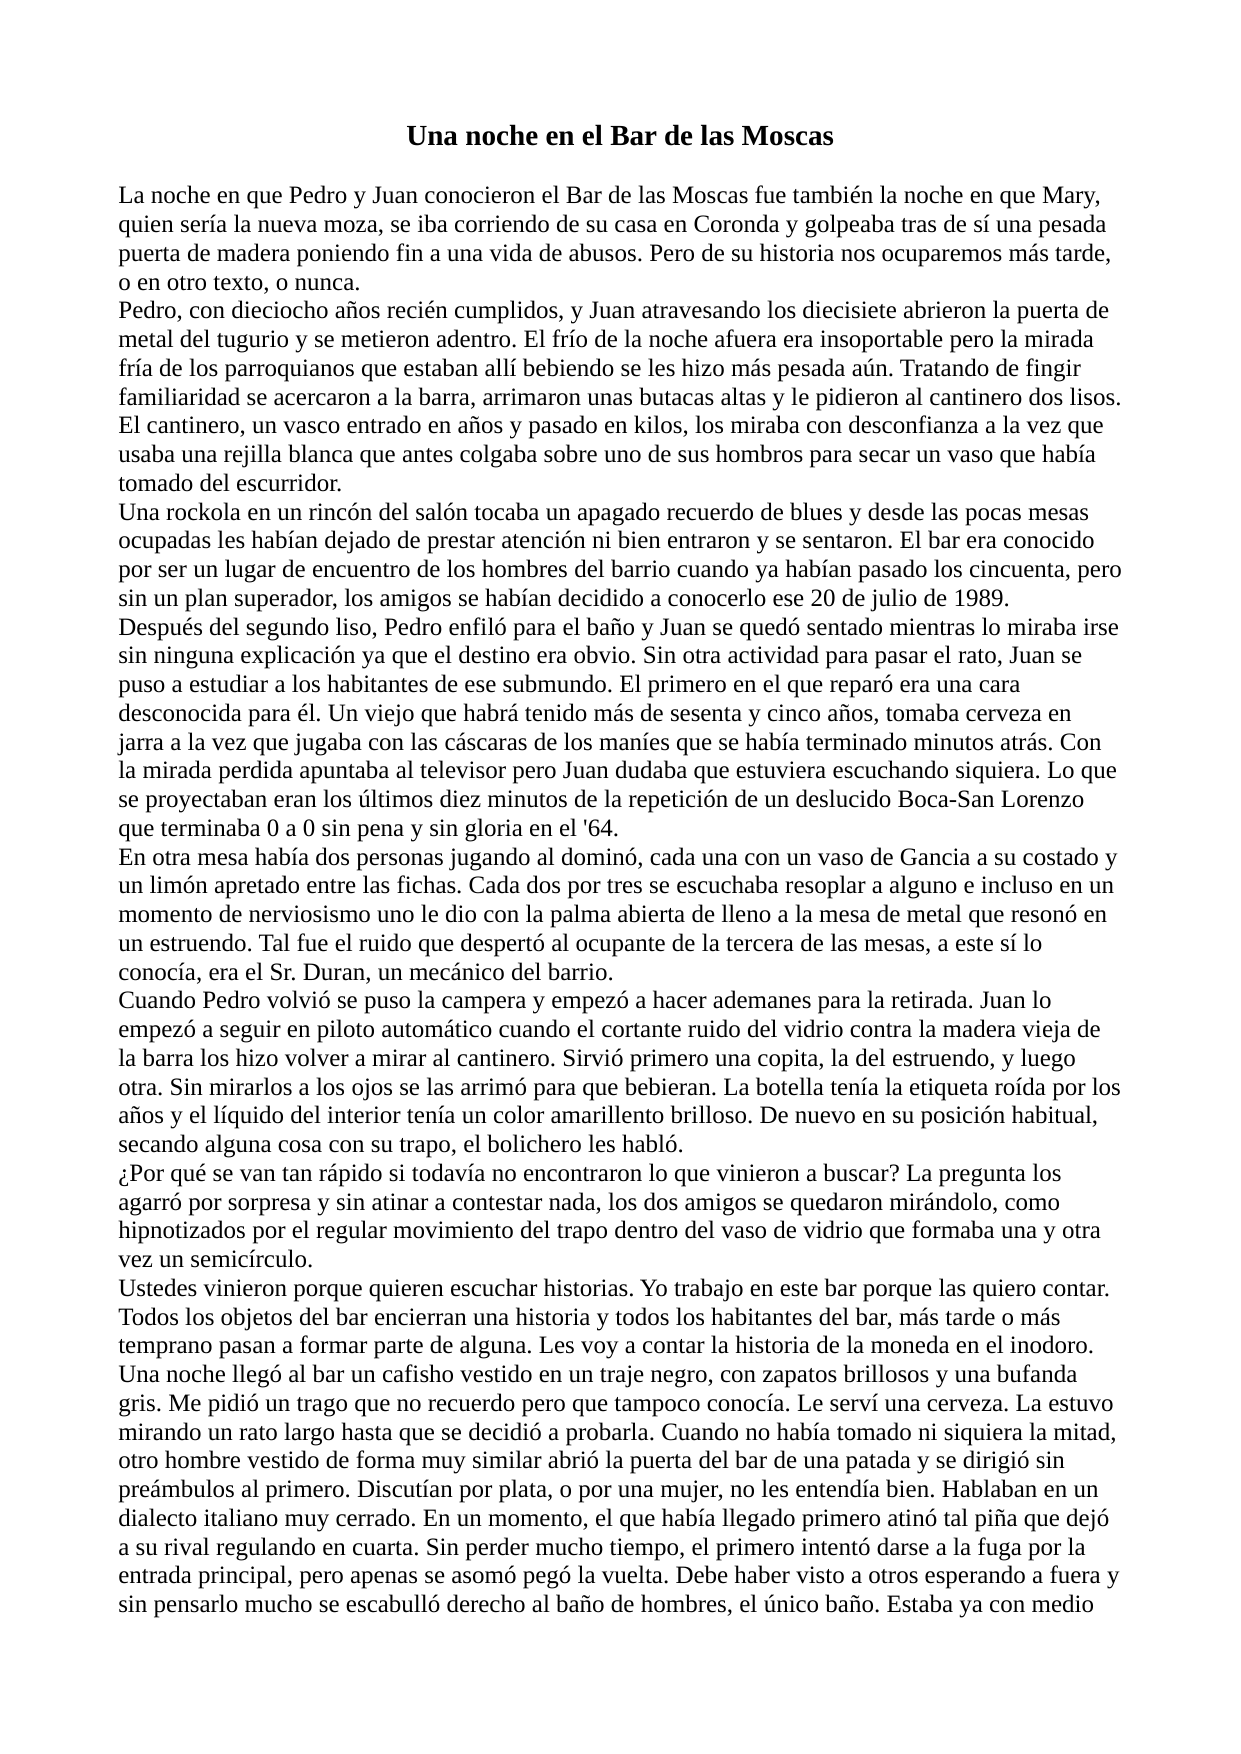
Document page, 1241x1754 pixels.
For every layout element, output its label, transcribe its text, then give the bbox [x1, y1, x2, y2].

text En otra mesa había dos personas jugando al dominó, cada una con un vaso de Gancia a su costado y un limón apretado entre las fichas. Cada dos por tres se escuchaba resoplar a alguno e incluso en un momento de nerviosismo uno le dio con la palma abierta de lleno a la mesa de metal que resonó en un estruendo. Tal fue el ruido que despertó al ocupante de la tercera de las mesas, a este sí lo conocía, era el Sr. Duran, un mecánico del barrio. [118, 842, 1122, 985]
text Ustedes vinieron porque quieren escuchar historias. Yo trabajo en este bar porque las quiero contar. Todos los objetos del bar encierran una historia y todos los habitantes del bar, más tarde o más temprano pasan a formar parte de alguna. Les voy a contar la historia de la moneda en el inodoro. [118, 1273, 1122, 1359]
text Una rockola en un rincón del salón tocaba un apagado recuerdo de blues y desde las pocas mesas ocupadas les habían dejado de prestar atención ni bien entraron y se sentaron. El bar era conocido por ser un lugar de encuentro de los hombres del barrio cuando ya habían pasado los cincuenta, pero sin un plan superador, los amigos se habían decidido a conocerlo ese 20 de julio de 1989. [118, 497, 1122, 612]
text Una noche llegó al bar un cafisho vestido en un traje negro, con zapatos brillosos y una bufanda gris. Me pidió un trago que no recuerdo pero que tampoco conocía. Le serví una cerveza. La estuvo mirando un rato largo hasta que se decidió a probarla. Cuando no había tomado ni siquiera la mitad, otro hombre vestido de forma muy similar abrió la puerta del bar de una patada y se dirigió sin preámbulos al primero. Discutían por plata, o por una mujer, no les entendía bien. Hablaban en un dialecto italiano muy cerrado. En un momento, el que había llegado primero atinó tal piña que dejó a su rival regulando en cuarta. Sin perder mucho tiempo, el primero intentó darse a la fuga por la entrada principal, pero apenas se asomó pegó la vuelta. Debe haber visto a otros esperando a fuera y sin pensarlo mucho se escabulló derecho al baño de hombres, el único baño. Estaba ya con medio [118, 1359, 1122, 1618]
text Después del segundo liso, Pedro enfiló para el baño y Juan se quedó sentado mientras lo miraba irse sin ninguna explicación ya que el destino era obvio. Sin otra actividad para pasar el rato, Juan se puso a estudiar a los habitantes de ese submundo. El primero en el que reparó era una cara desconocida para él. Un viejo que habrá tenido más de sesenta y cinco años, tomaba cerveza en jarra a la vez que jugaba con las cáscaras de los maníes que se había terminado minutos atrás. Con la mirada perdida apuntaba al televisor pero Juan dudaba que estuviera escuchando siquiera. Lo que se proyectaban eran los últimos diez minutos de la repetición de un deslucido Boca-San Lorenzo que terminaba 0 a 0 sin pena y sin gloria en el '64. [118, 612, 1122, 842]
text El cantinero, un vasco entrado en años y pasado en kilos, los miraba con desconfianza a la vez que usaba una rejilla blanca que antes colgaba sobre uno de sus hombros para secar un vaso que había tomado del escurridor. [118, 410, 1122, 497]
text Una noche en el Bar de las Moscas [118, 118, 1122, 152]
text Cuando Pedro volvió se puso la campera y empezó a hacer ademanes para la retirada. Juan lo empezó a seguir en piloto automático cuando el cortante ruido del vidrio contra la madera vieja de la barra los hizo volver a mirar al cantinero. Sirvió primero una copita, la del estruendo, y luego otra. Sin mirarlos a los ojos se las arrimó para que bebieran. La botella tenía la etiqueta roída por los años y el líquido del interior tenía un color amarillento brilloso. De nuevo en su posición habitual, secando alguna cosa con su trapo, el bolichero les habló. [118, 985, 1122, 1158]
text ¿Por qué se van tan rápido si todavía no encontraron lo que vinieron a buscar? La pregunta los agarró por sorpresa y sin atinar a contestar nada, los dos amigos se quedaron mirándolo, como hipnotizados por el regular movimiento del trapo dentro del vaso de vidrio que formaba una y otra vez un semicírculo. [118, 1158, 1122, 1273]
text Pedro, con dieciocho años recién cumplidos, y Juan atravesando los diecisiete abrieron la puerta de metal del tugurio y se metieron adentro. El frío de la noche afuera era insoportable pero la mirada fría de los parroquianos que estaban allí bebiendo se les hizo más pesada aún. Tratando de fingir familiaridad se acercaron a la barra, arrimaron unas butacas altas y le pidieron al cantinero dos lisos. [118, 295, 1122, 410]
text La noche en que Pedro y Juan conocieron el Bar de las Moscas fue también la noche en que Mary, quien sería la nueva moza, se iba corriendo de su casa en Coronda y golpeaba tras de sí una pesada puerta de madera poniendo fin a una vida de abusos. Pero de su historia nos ocuparemos más tarde, o en otro texto, o nunca. [118, 180, 1122, 295]
